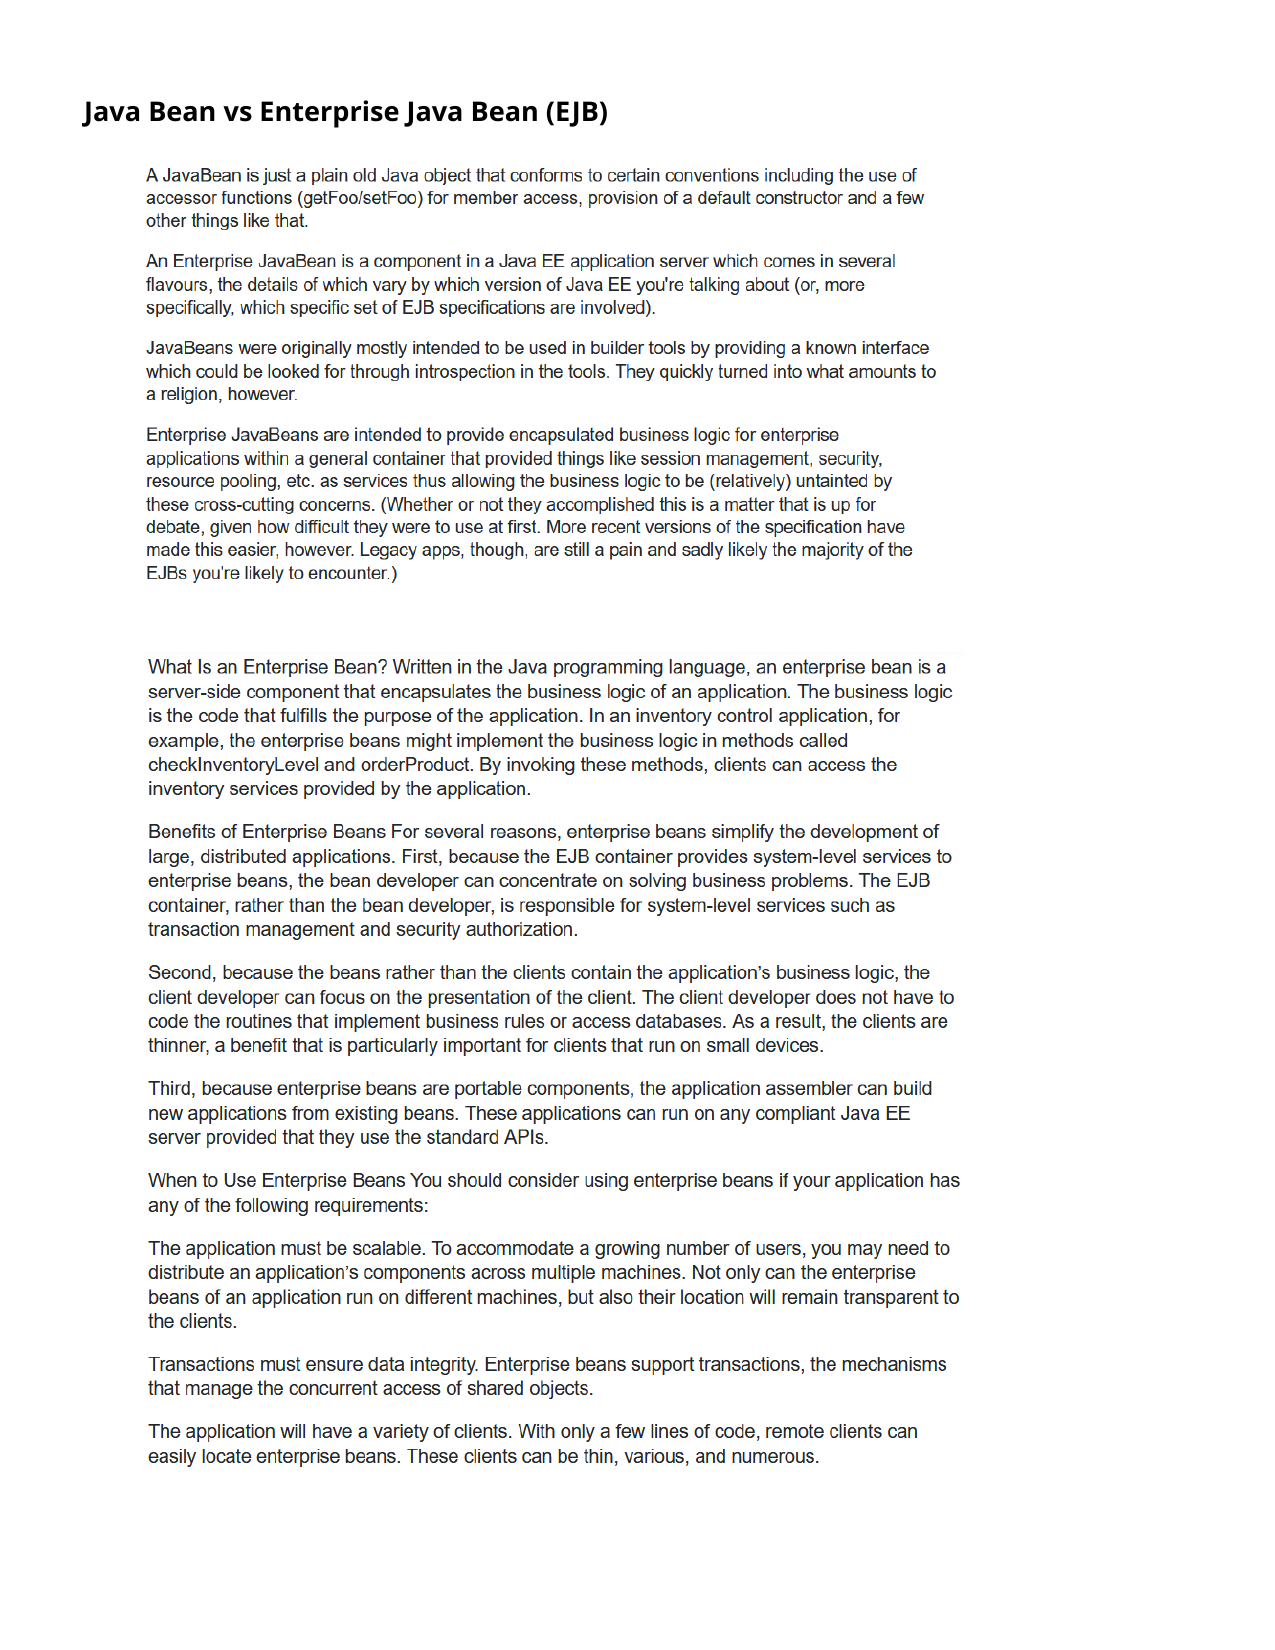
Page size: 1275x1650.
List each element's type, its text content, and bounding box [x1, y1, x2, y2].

picture [142, 652, 965, 1472]
picture [140, 163, 940, 588]
text Java Bean vs Enterprise Java Bean (EJB) [84, 93, 1188, 130]
